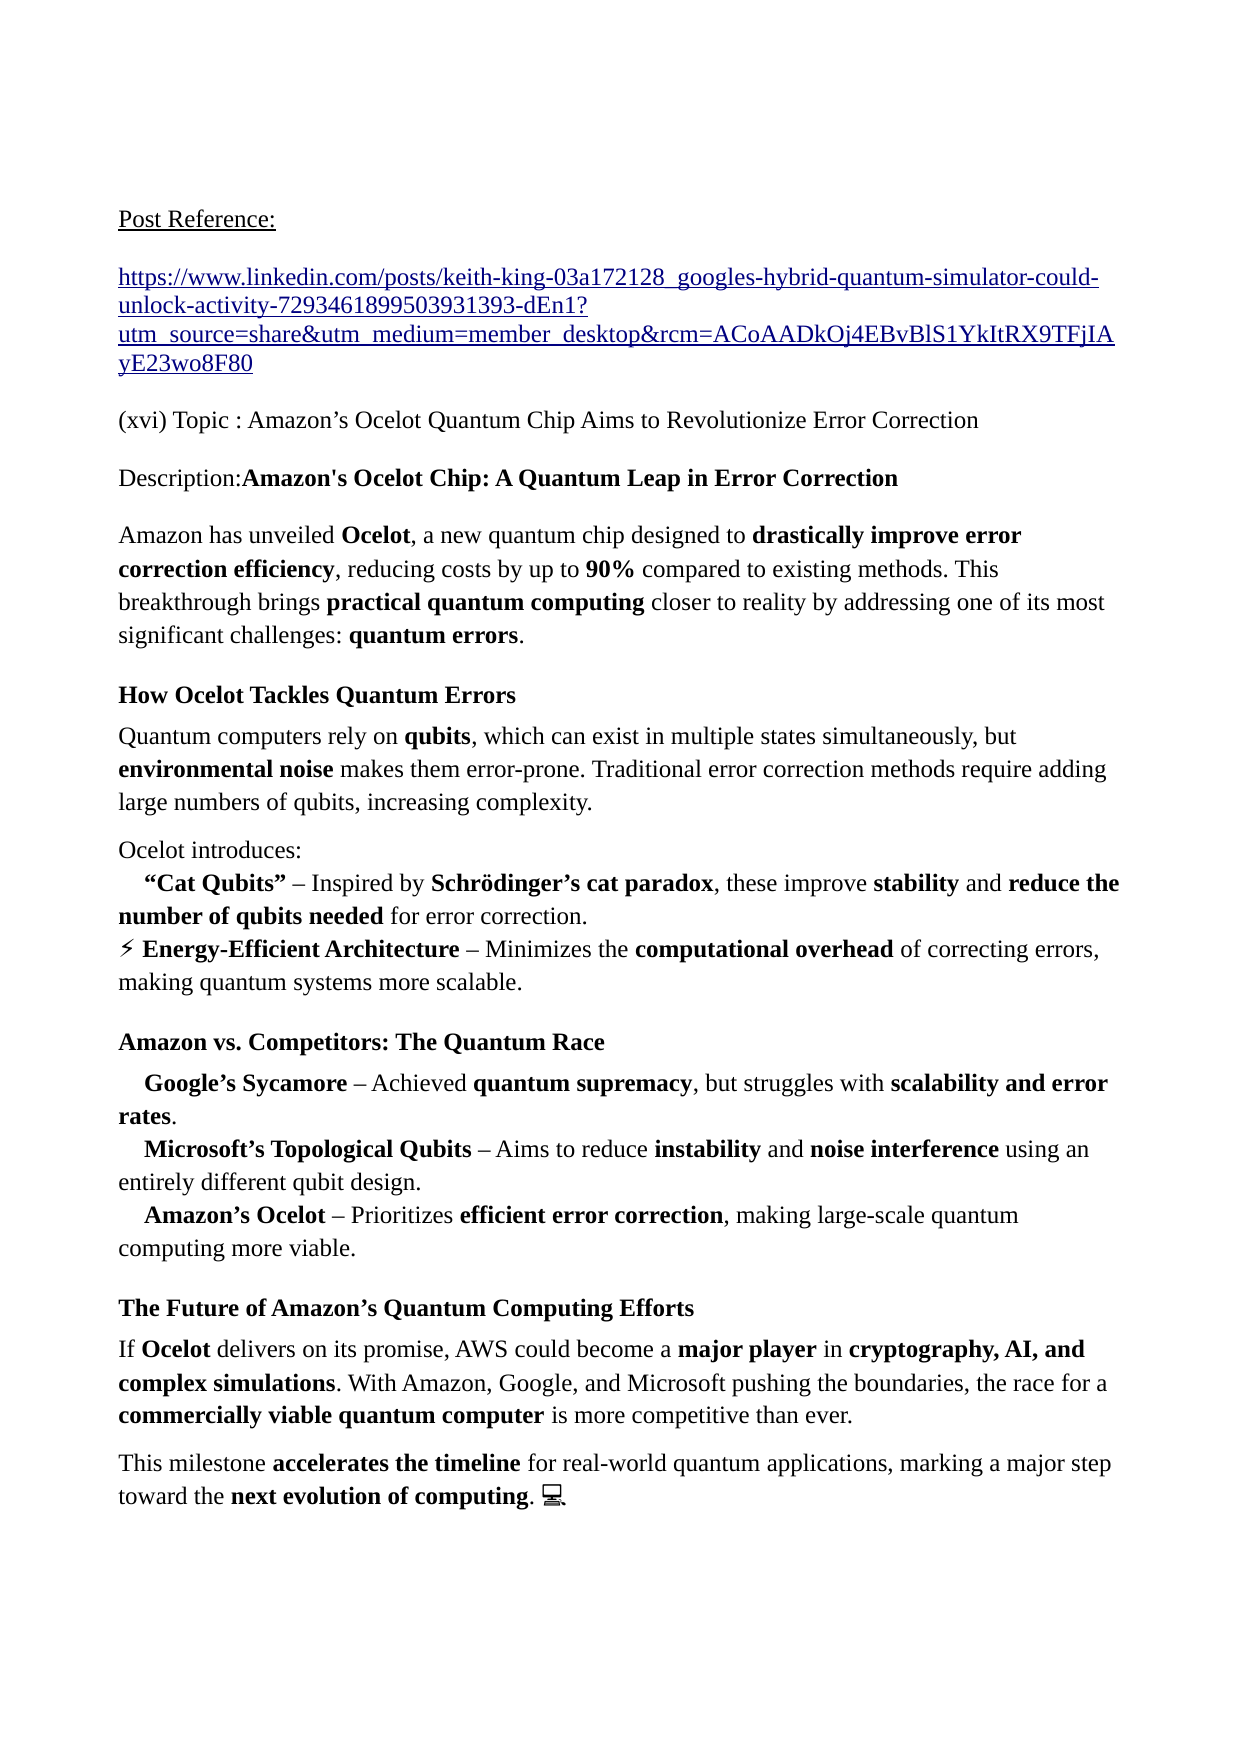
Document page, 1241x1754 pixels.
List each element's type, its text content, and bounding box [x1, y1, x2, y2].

text [118, 1529, 1122, 1615]
subtitle The Future of Amazon’s Quantum Computing Efforts [118, 1293, 1122, 1322]
text Ocelot introduces: 🧩 “Cat Qubits” – Inspired by Schrödinger’s cat paradox, these improve stability and reduce the number of qubits needed for error correction. ⚡ Energy-Efficient Architecture – Minimizes the computational overhead of correcting errors, making quantum systems more scalable. [118, 835, 1122, 996]
subtitle How Ocelot Tackles Quantum Errors [118, 680, 1122, 708]
subtitle Amazon vs. Competitors: The Quantum Race [118, 1027, 1122, 1056]
text Amazon has unveiled Ocelot, a new quantum chip designed to drastically improve error correction efficiency, reducing costs by up to 90% compared to existing methods. This breakthrough brings practical quantum computing closer to reality by addressing one of its most significant challenges: quantum errors. [118, 521, 1122, 648]
text Quantum computers rely on qubits, which can exist in multiple states simultaneously, but environmental noise makes them error-prone. Traditional error correction methods require adding large numbers of qubits, increasing complexity. [118, 721, 1122, 816]
text This milestone accelerates the timeline for real-world quantum applications, marking a major step toward the next evolution of computing. 🧬💻✨ [118, 1448, 1122, 1510]
text Post Reference: https://www.linkedin.com/posts/keith-king-03a172128_googles-hybrid-quantum-simulator-could-unlock-activity-7293461899503931393-dEn1?utm_source=share&utm_medium=member_desktop&rcm=ACoAADkOj4EBvBlS1YkItRX9TFjIAyE23wo8F80 (xvi) Topic : Amazon’s Ocelot Quantum Chip Aims to Revolutionize Error Correction Description:Amazon's Ocelot Chip: A Quantum Leap in Error Correction [118, 118, 1122, 521]
text If Ocelot delivers on its promise, AWS could become a major player in cryptography, AI, and complex simulations. With Amazon, Google, and Microsoft pushing the boundaries, the race for a commercially viable quantum computer is more competitive than ever. [118, 1334, 1122, 1429]
text 🌟 Google’s Sycamore – Achieved quantum supremacy, but struggles with scalability and error rates. 🔗 Microsoft’s Topological Qubits – Aims to reduce instability and noise interference using an entirely different qubit design. 🚀 Amazon’s Ocelot – Prioritizes efficient error correction, making large-scale quantum computing more viable. [118, 1068, 1122, 1262]
